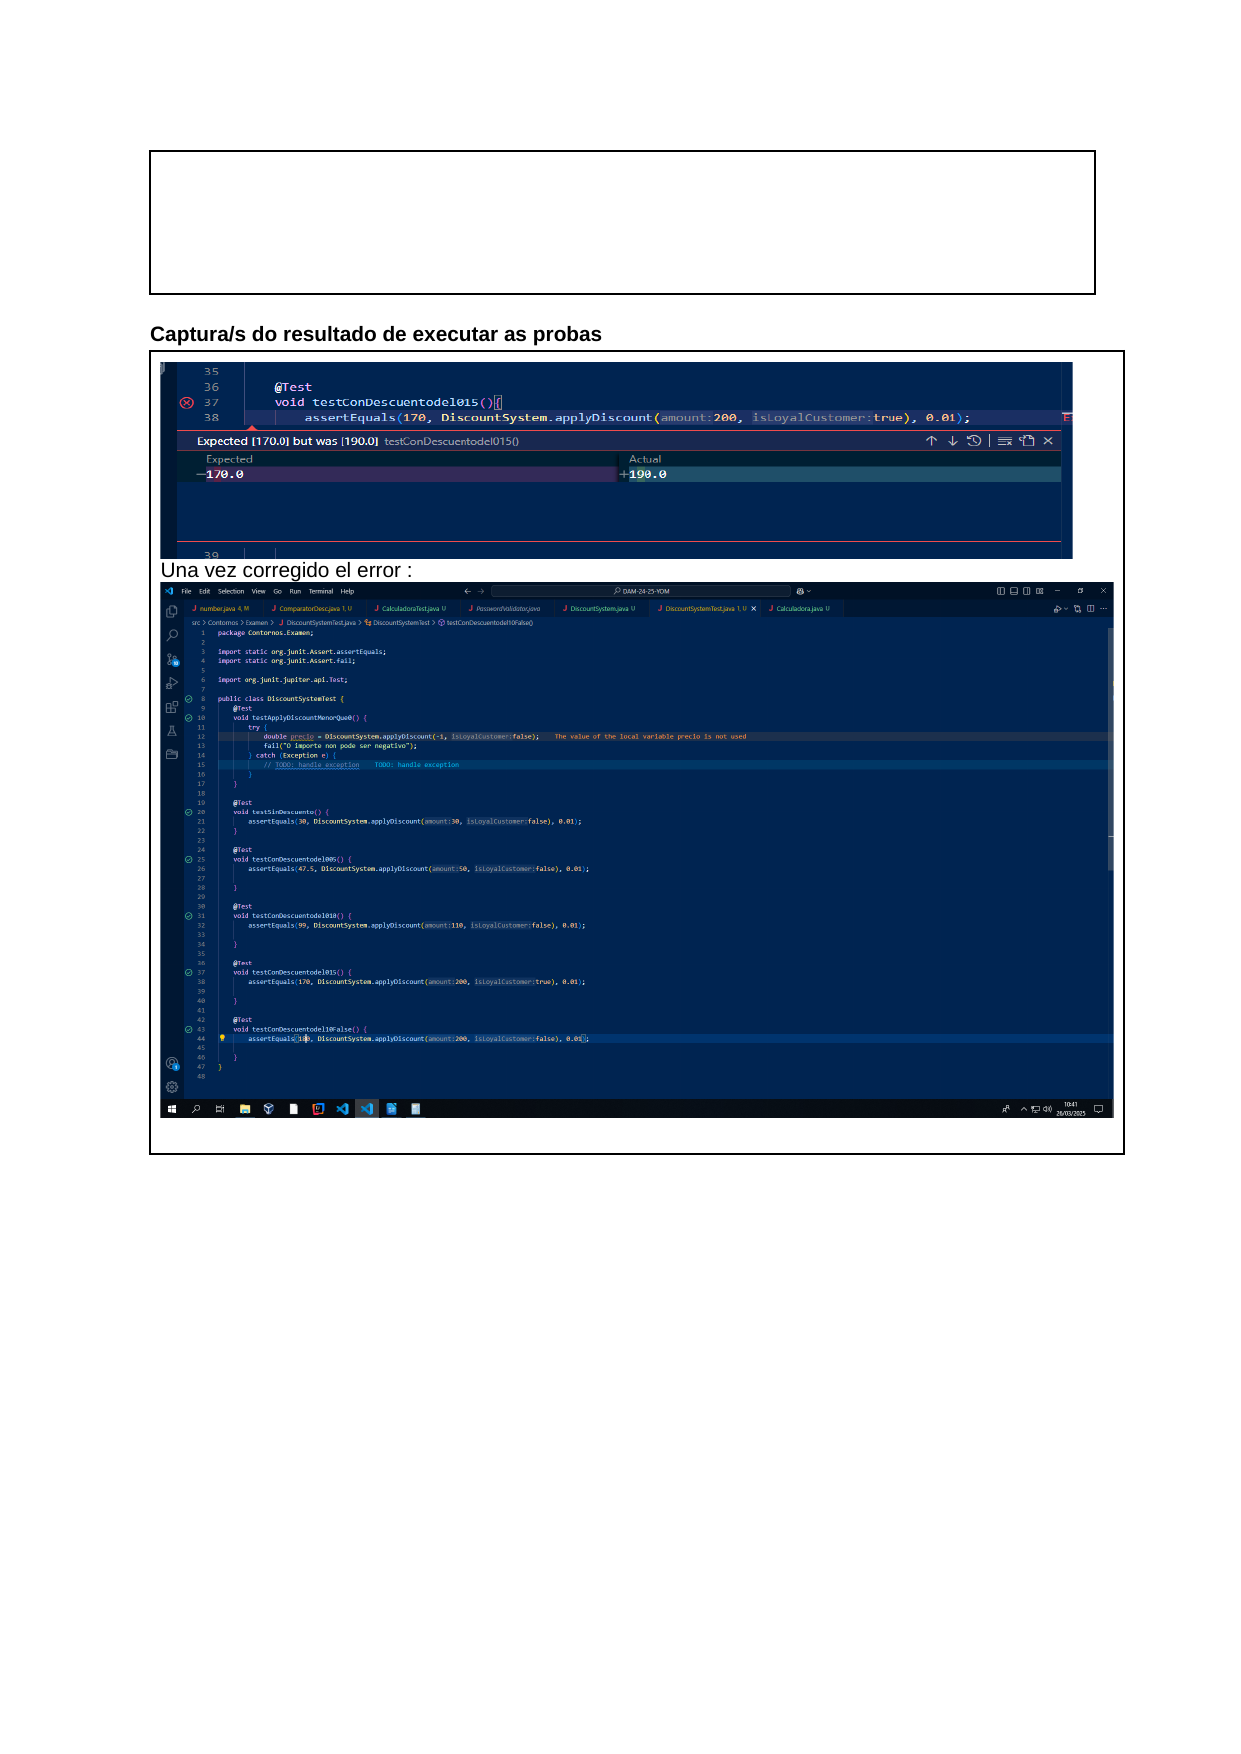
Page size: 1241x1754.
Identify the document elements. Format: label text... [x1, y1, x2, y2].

text Captura/s do resultado de executar as probas [150, 322, 1090, 346]
picture [160, 582, 1114, 1118]
picture [160, 362, 1073, 559]
table_header [151, 152, 1094, 293]
table_header Una vez corregido el error : [151, 352, 1123, 1152]
